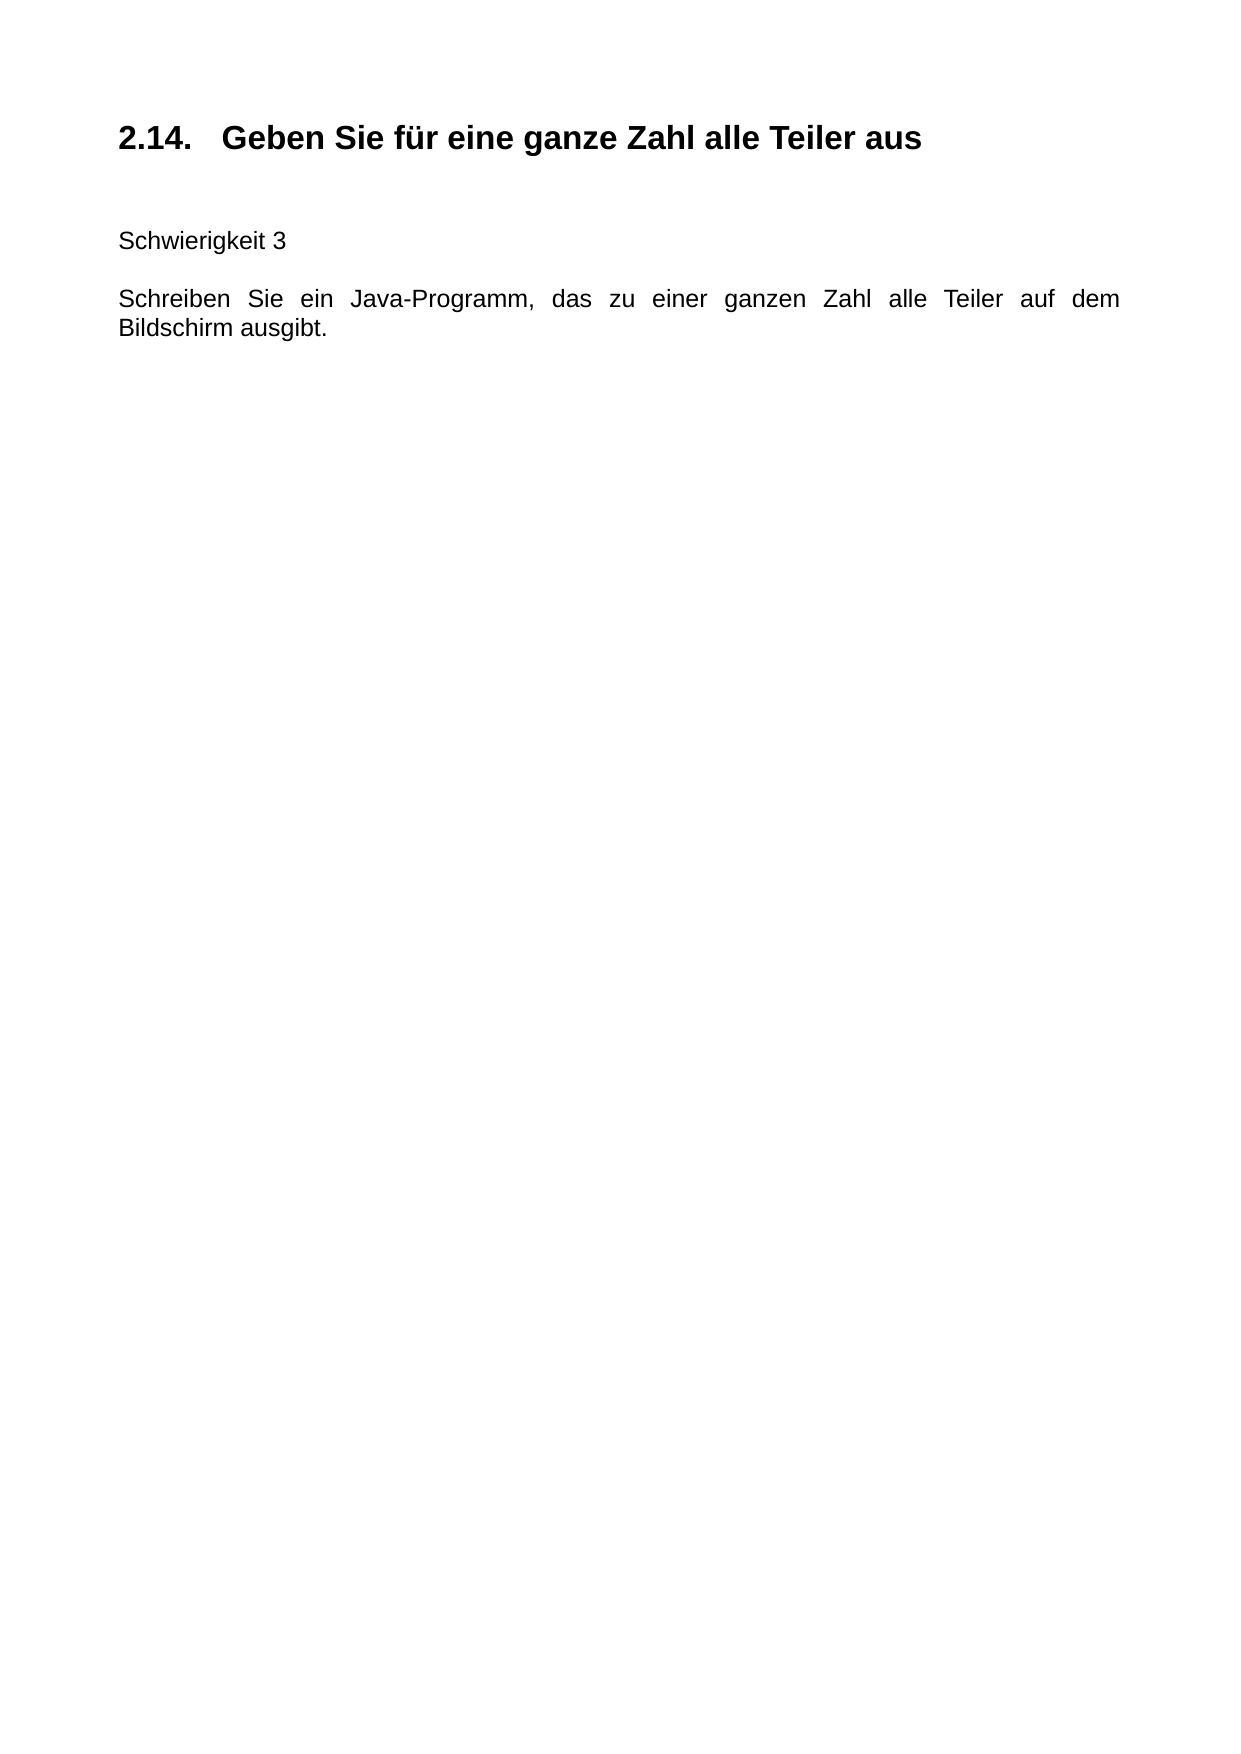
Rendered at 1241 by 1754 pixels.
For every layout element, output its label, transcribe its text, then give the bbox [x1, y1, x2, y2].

list Geben Sie für eine ganze Zahl alle Teiler aus [118, 118, 1122, 157]
text Schreiben Sie ein Java-Programm, das zu einer ganzen Zahl alle Teiler auf dem Bildschirm ausgibt. [118, 284, 1122, 341]
text Schwierigkeit 3 [118, 226, 1122, 254]
